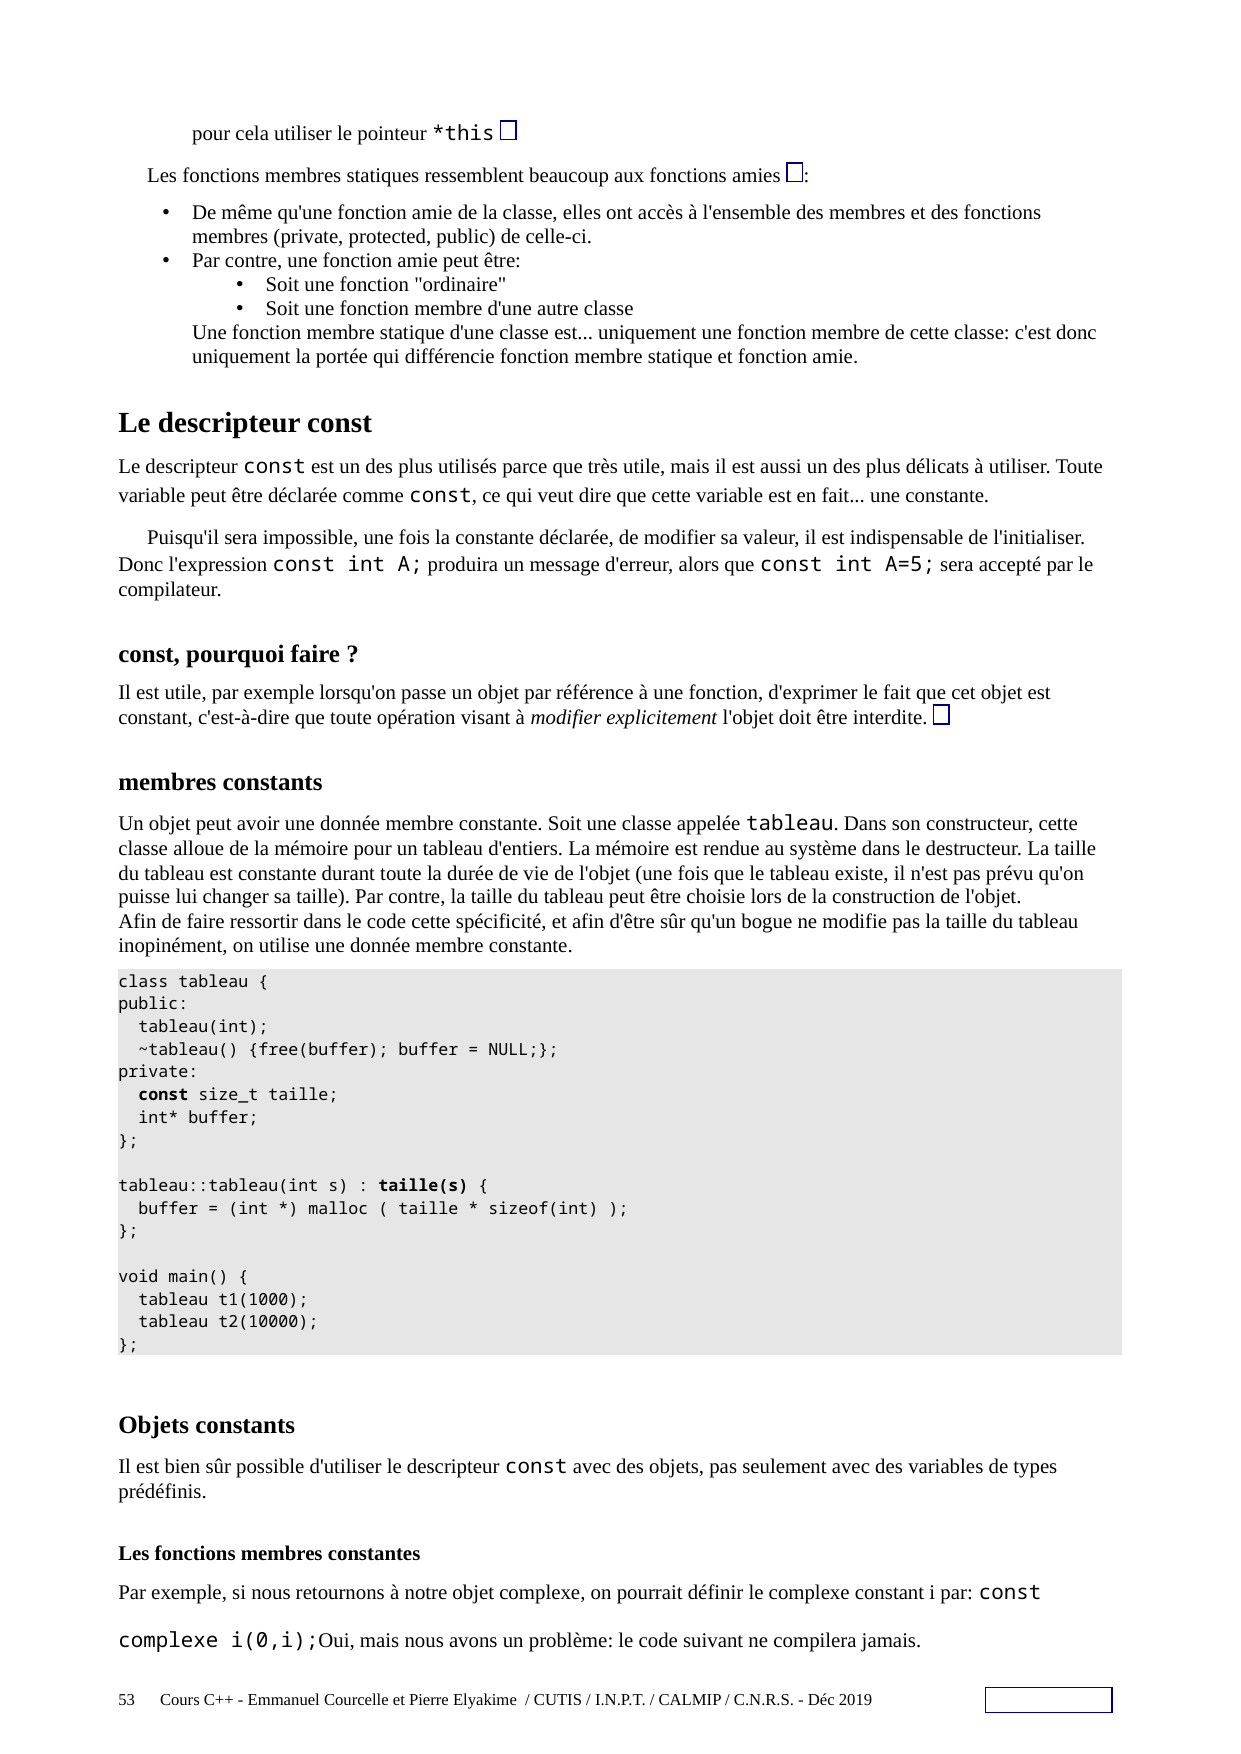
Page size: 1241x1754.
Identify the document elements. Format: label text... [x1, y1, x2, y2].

text buffer = (int *) malloc ( taille * sizeof(int) ); [118, 1196, 1122, 1219]
text public: [118, 992, 1122, 1014]
text int* buffer; [118, 1105, 1122, 1128]
list Soit une fonction membre d'une autre classe [236, 296, 1122, 320]
text const size_t taille; [118, 1083, 1122, 1105]
text }; [118, 1332, 1122, 1355]
text tableau t1(1000); [118, 1287, 1122, 1310]
text private: [118, 1060, 1122, 1083]
text tableau::tableau(int s) : taille(s) { [118, 1173, 1122, 1196]
text void main() { [118, 1264, 1122, 1287]
text }; [118, 1219, 1122, 1242]
subtitle membres constants [118, 767, 1122, 795]
text Un objet peut avoir une donnée membre constante. Soit une classe appelée tableau. Dans son constructeur, cette classe alloue de la mémoire pour un tableau d'entiers. La mémoire est rendue au système dans le destructeur. La taille du tableau est constante durant toute la durée de vie de l'objet (une fois que le tableau existe, il n'est pas prévu qu'on puisse lui changer sa taille). Par contre, la taille du tableau peut être choisie lors de la construction de l'objet. Afin de faire ressortir dans le code cette spécificité, et afin d'être sûr qu'un bogue ne modifie pas la taille du tableau inopinément, on utilise une donnée membre constante. [118, 808, 1122, 957]
list pour cela utiliser le pointeur *this [162, 118, 1122, 147]
subtitle Objets constants [118, 1410, 1122, 1438]
text Il est bien sûr possible d'utiliser le descripteur const avec des objets, pas seulement avec des variables de types prédéfinis. [118, 1451, 1122, 1503]
list Une fonction membre statique d'une classe est... uniquement une fonction membre de cette classe: c'est donc uniquement la portée qui différencie fonction membre statique et fonction amie. [162, 320, 1122, 368]
list Par contre, une fonction amie peut être: [162, 248, 1122, 272]
text Puisqu'il sera impossible, une fois la constante déclarée, de modifier sa valeur, il est indispensable de l'initialiser. Donc l'expression const int A; produira un message d'erreur, alors que const int A=5; sera accepté par le compilateur. [118, 521, 1122, 601]
subtitle Le descripteur const [118, 406, 1122, 439]
list De même qu'une fonction amie de la classe, elles ont accès à l'ensemble des membres et des fonctions membres (private, protected, public) de celle-ci. [162, 199, 1122, 248]
text tableau(int); [118, 1014, 1122, 1037]
text ~tableau() {free(buffer); buffer = NULL;}; [118, 1037, 1122, 1060]
text Le descripteur const est un des plus utilisés parce que très utile, mais il est aussi un des plus délicats à utiliser. Toute variable peut être déclarée comme const, ce qui veut dire que cette variable est en fait... une constante. [118, 452, 1122, 508]
text class tableau { [118, 969, 1122, 992]
subtitle const, pourquoi faire ? [118, 639, 1122, 668]
text Les fonctions membres statiques ressemblent beaucoup aux fonctions amies : [118, 159, 1122, 187]
text tableau t2(10000); [118, 1310, 1122, 1332]
text }; [118, 1128, 1122, 1151]
list Soit une fonction "ordinaire" [236, 272, 1122, 296]
text Il est utile, par exemple lorsqu'on passe un objet par référence à une fonction, d'exprimer le fait que cet objet est constant, c'est-à-dire que toute opération visant à modifier explicitement l'objet doit être interdite. [118, 680, 1122, 729]
subtitle Les fonctions membres constantes [118, 1541, 1122, 1565]
text Par exemple, si nous retournons à notre objet complexe, on pourrait définir le complexe constant i par: const complexe i(0,i);Oui, mais nous avons un problème: le code suivant ne compilera jamais. [118, 1577, 1122, 1654]
